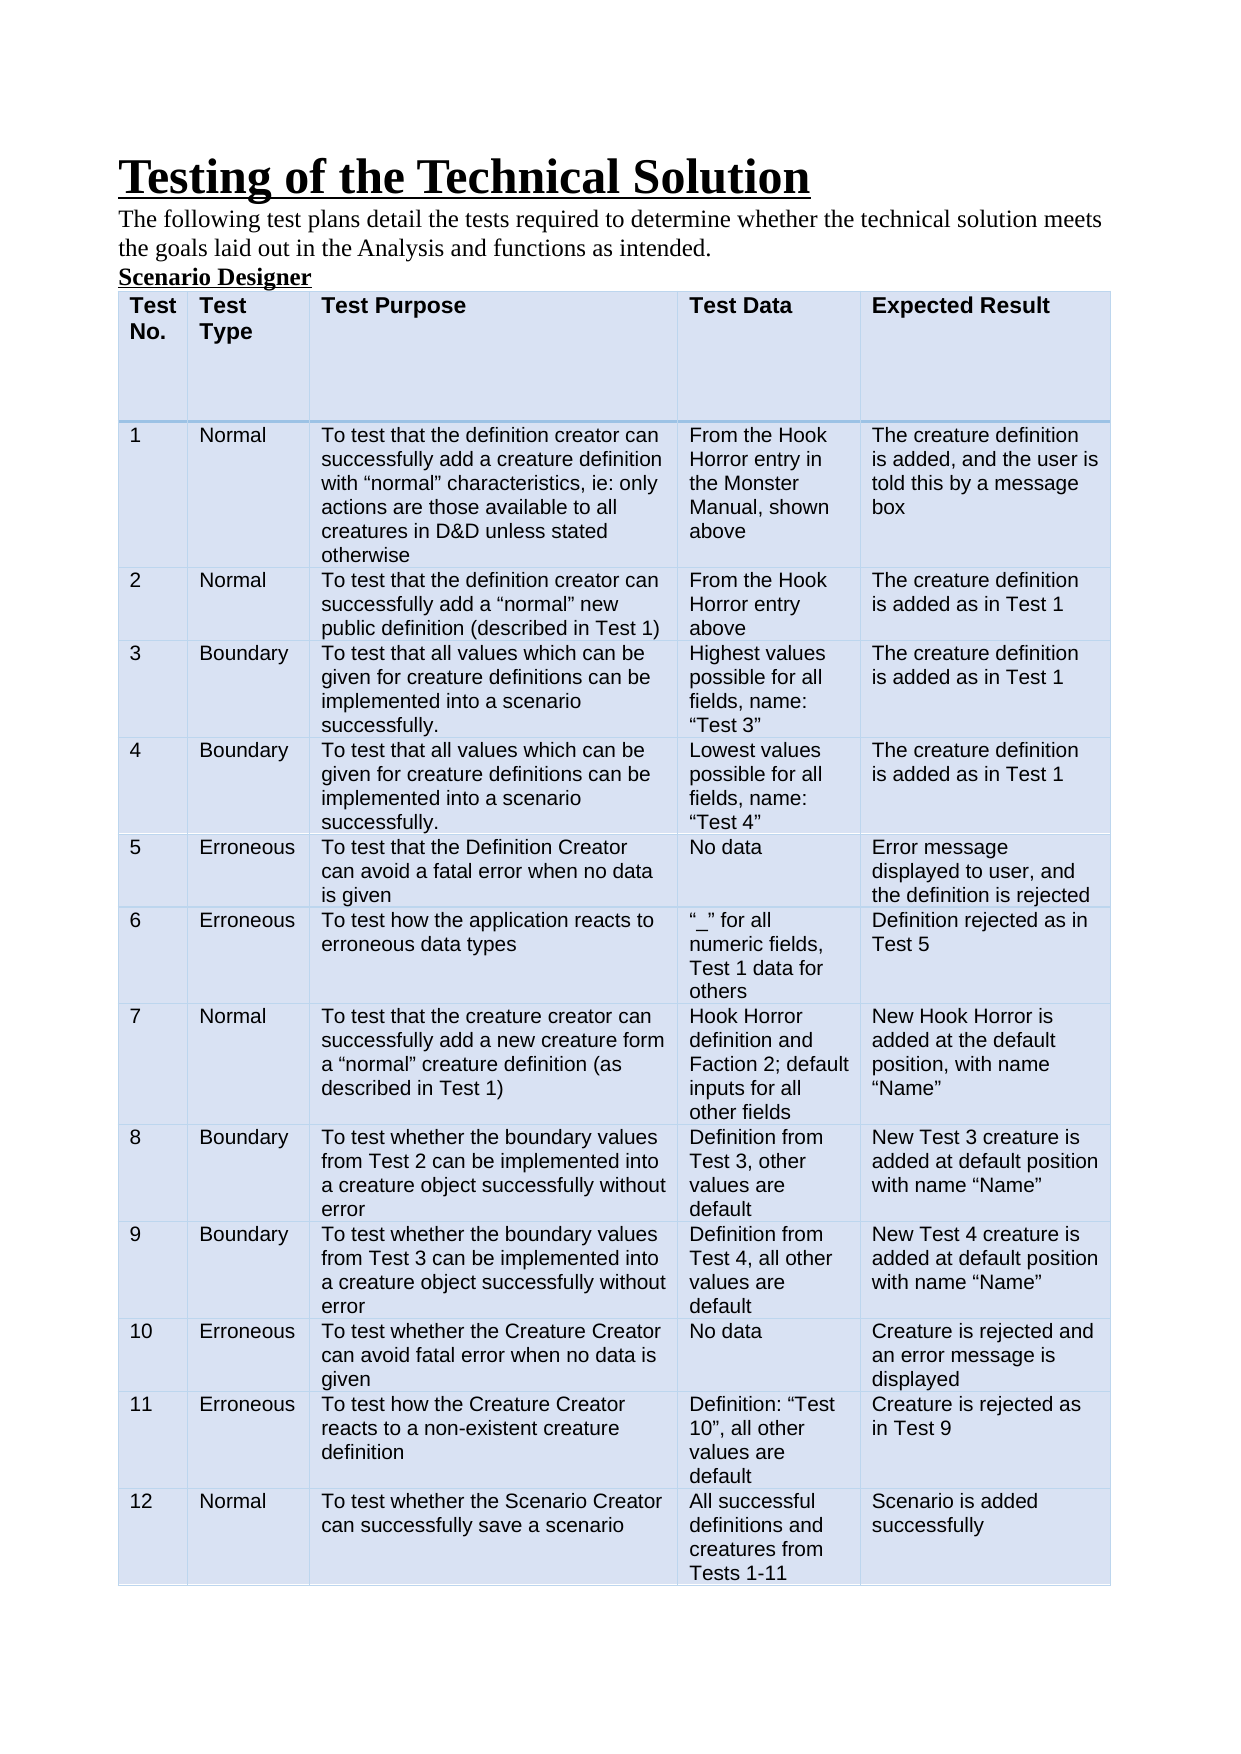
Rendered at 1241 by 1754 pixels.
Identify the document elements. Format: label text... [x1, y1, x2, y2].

table_cell Boundary [188, 738, 309, 833]
table_cell Definition rejected as in Test 5 [861, 908, 1110, 1003]
table_cell Normal [188, 568, 309, 640]
table_cell Normal [188, 1004, 309, 1124]
table_cell 11 [119, 1392, 187, 1488]
table_cell 9 [119, 1222, 187, 1318]
table_cell Erroneous [188, 1392, 309, 1488]
table_header Test Type [188, 292, 309, 420]
table_header Test Data [678, 292, 860, 420]
table_cell To test that the definition creator can successfully add a “normal” new public definition (described in Test 1) [310, 568, 677, 640]
table_cell Lowest values possible for all fields, name: “Test 4” [678, 738, 860, 833]
table_cell The creature definition is added, and the user is told this by a message box [861, 423, 1110, 567]
table_cell To test whether the boundary values from Test 2 can be implemented into a creature object successfully without error [310, 1125, 677, 1221]
table_cell To test whether the Creature Creator can avoid fatal error when no data is given [310, 1319, 677, 1391]
table_cell To test that the definition creator can successfully add a creature definition with “normal” characteristics, ie: only actions are those available to all creatures in D&D unless stated otherwise [310, 423, 677, 567]
table_cell Creature is rejected and an error message is displayed [861, 1319, 1110, 1391]
table_cell Erroneous [188, 1319, 309, 1391]
table_cell Normal [188, 1489, 309, 1584]
table_cell To test whether the boundary values from Test 3 can be implemented into a creature object successfully without error [310, 1222, 677, 1318]
table_cell 7 [119, 1004, 187, 1124]
table_cell Normal [188, 423, 309, 567]
table_cell 2 [119, 568, 187, 640]
table_cell No data [678, 835, 860, 906]
table_cell The creature definition is added as in Test 1 [861, 568, 1110, 640]
table_cell To test how the application reacts to erroneous data types [310, 908, 677, 1003]
table_header Test Purpose [310, 292, 677, 420]
table_cell Creature is rejected as in Test 9 [861, 1392, 1110, 1488]
table_cell To test that the Definition Creator can avoid a fatal error when no data is given [310, 835, 677, 906]
text Testing of the Technical Solution [118, 147, 1122, 204]
table_header Test No. [119, 292, 187, 420]
table_cell 6 [119, 908, 187, 1003]
table_cell From the Hook Horror entry in the Monster Manual, shown above [678, 423, 860, 567]
table_cell New Test 3 creature is added at default position with name “Name” [861, 1125, 1110, 1221]
table_cell Erroneous [188, 835, 309, 906]
table_cell The creature definition is added as in Test 1 [861, 738, 1110, 833]
table_cell 5 [119, 835, 187, 906]
table_cell Erroneous [188, 908, 309, 1003]
table_cell Error message displayed to user, and the definition is rejected [861, 835, 1110, 906]
table_cell Hook Horror definition and Faction 2; default inputs for all other fields [678, 1004, 860, 1124]
table_cell 10 [119, 1319, 187, 1391]
table_cell Definition: “Test 10”, all other values are default [678, 1392, 860, 1488]
table_cell New Test 4 creature is added at default position with name “Name” [861, 1222, 1110, 1318]
table_cell The creature definition is added as in Test 1 [861, 641, 1110, 737]
table_cell Definition from Test 3, other values are default [678, 1125, 860, 1221]
table_cell To test that all values which can be given for creature definitions can be implemented into a scenario successfully. [310, 641, 677, 737]
table_header Expected Result [861, 292, 1110, 420]
table_cell Highest values possible for all fields, name: “Test 3” [678, 641, 860, 737]
table_cell 4 [119, 738, 187, 833]
table_cell 3 [119, 641, 187, 737]
text Scenario Designer [118, 262, 1122, 291]
table_cell Boundary [188, 1125, 309, 1221]
table_cell To test whether the Scenario Creator can successfully save a scenario [310, 1489, 677, 1584]
table_cell From the Hook Horror entry above [678, 568, 860, 640]
table_cell 8 [119, 1125, 187, 1221]
table_cell “_” for all numeric fields, Test 1 data for others [678, 908, 860, 1003]
table_cell Boundary [188, 1222, 309, 1318]
table_cell Definition from Test 4, all other values are default [678, 1222, 860, 1318]
table_cell All successful definitions and creatures from Tests 1-11 [678, 1489, 860, 1584]
table_cell 1 [119, 423, 187, 567]
table_cell New Hook Horror is added at the default position, with name “Name” [861, 1004, 1110, 1124]
table_cell To test that the creature creator can successfully add a new creature form a “normal” creature definition (as described in Test 1) [310, 1004, 677, 1124]
table_cell Scenario is added successfully [861, 1489, 1110, 1584]
table_cell To test that all values which can be given for creature definitions can be implemented into a scenario successfully. [310, 738, 677, 833]
table_cell To test how the Creature Creator reacts to a non-existent creature definition [310, 1392, 677, 1488]
table_cell No data [678, 1319, 860, 1391]
table_cell Boundary [188, 641, 309, 737]
table_cell 12 [119, 1489, 187, 1584]
text The following test plans detail the tests required to determine whether the technical solution meets the goals laid out in the Analysis and functions as intended. [118, 204, 1122, 262]
